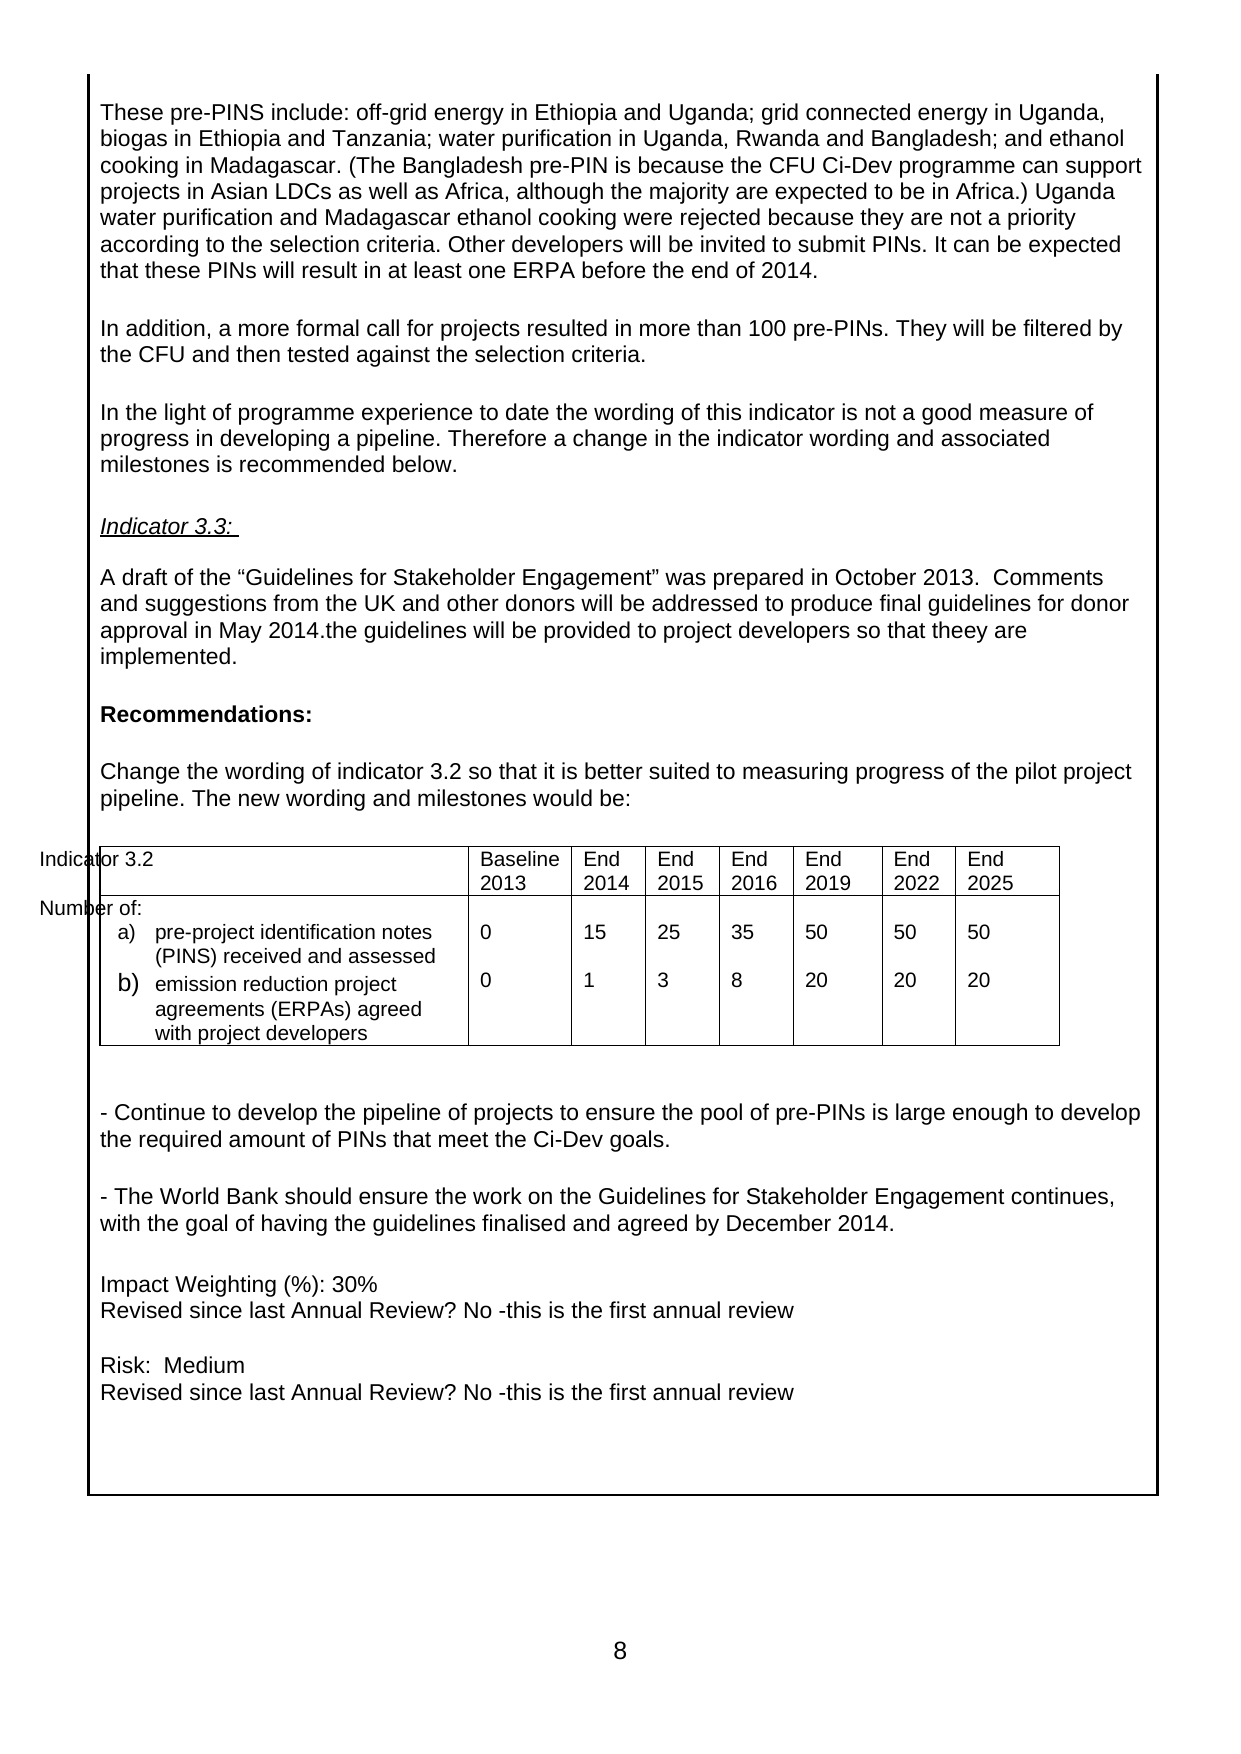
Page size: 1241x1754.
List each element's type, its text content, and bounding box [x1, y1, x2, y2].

table_cell 35 8 [720, 896, 793, 1044]
table_cell 15 1 [572, 896, 645, 1044]
table_cell 50 20 [883, 896, 955, 1044]
table_header End 2019 [794, 847, 882, 895]
table_cell 50 20 [956, 896, 1059, 1044]
table_header Indicator 3.2 [101, 847, 468, 895]
table_cell 0 0 [469, 896, 571, 1044]
table_cell Number of: pre-project identification notes (PINS) received and assessed emission reduction project agreements (ERPAs) agreed with project developers [101, 896, 468, 1044]
table_header End 2015 [646, 847, 719, 895]
table_header End 2014 [572, 847, 645, 895]
table_header End 2016 [720, 847, 793, 895]
table_header End 2022 [883, 847, 955, 895]
table_cell [90, 1434, 1156, 1494]
table_cell 25 3 [646, 896, 719, 1044]
table_header End 2025 [956, 847, 1059, 895]
table_header Baseline 2013 [469, 847, 571, 895]
table_cell Progress against expected results: The CFU is developing a pipeline of potential pilot projects to test models that enable the international carbon market to finance projects with high development benefits. Potential projects are assessed against selection criteria. It is anticipated that UK and other donor contributions will be sufficient to support around 20 or so pilots. Achievements to date against indicators for this Output demonstrate good progress. Indicator 3.1:. The first milestone can only be achieved when pilot projects have been developed and are ready for registration. This would not be expected until 2015 and when progress has first been made on Indicator 3.2. Indicator 3.2:. end 2014 and 2015 milestones were to be agreed when the business case was approved in March 2013. See recommendations on milestone targets. This indicator is intended to monitor progress in the development of a pipeline of pilot projects. The CFU has developed a process to assess proposals against the project selection criteria agreed by the UK and other donors. The stages are: a preliminary pre Project Identification Note (pre-PIN) - assessed against the selection criteria successful Pre-PIN developers submit a more detailed Project Identification Note (PIN) for more assessment. the best PIN developers are selected and enter into a CDM emission reduction purchase agreement (ERPA) with the CFU for the project. The CFU kick started the programme through initial publicity in mid-2013. This resulted in a range of proposals. The CFU received enquiries for 29 project ideas that have so far resulted in 9 pre-PINs. These pre-PINS include: off-grid energy in Ethiopia and Uganda; grid connected energy in Uganda, biogas in Ethiopia and Tanzania; water purification in Uganda, Rwanda and Bangladesh; and ethanol cooking in Madagascar. (The Bangladesh pre-PIN is because the CFU Ci-Dev programme can support projects in Asian LDCs as well as Africa, although the majority are expected to be in Africa.) Uganda water purification and Madagascar ethanol cooking were rejected because they are not a priority according to the selection criteria. Other developers will be invited to submit PINs. It can be expected that these PINs will result in at least one ERPA before the end of 2014. In addition, a more formal call for projects resulted in more than 100 pre-PINs. They will be filtered by the CFU and then tested against the selection criteria. In the light of programme experience to date the wording of this indicator is not a good measure of progress in developing a pipeline. Therefore a change in the indicator wording and associated milestones is recommended below. Indicator 3.3: A draft of the “Guidelines for Stakeholder Engagement” was prepared in October 2013. Comments and suggestions from the UK and other donors will be addressed to produce final guidelines for donor approval in May 2014.the guidelines will be provided to project developers so that theey are implemented. Recommendations: Change the wording of indicator 3.2 so that it is better suited to measuring progress of the pilot project pipeline. The new wording and milestones would be: - Continue to develop the pipeline of projects to ensure the pool of pre-PINs is large enough to develop the required amount of PINs that meet the Ci-Dev goals. - The World Bank should ensure the work on the Guidelines for Stakeholder Engagement continues, with the goal of having the guidelines finalised and agreed by December 2014. Impact Weighting (%): 30% Revised since last Annual Review? No -this is the first annual review Risk: Medium Revised since last Annual Review? No -this is the first annual review [90, 74, 1156, 1434]
table_cell 50 20 [794, 896, 882, 1044]
